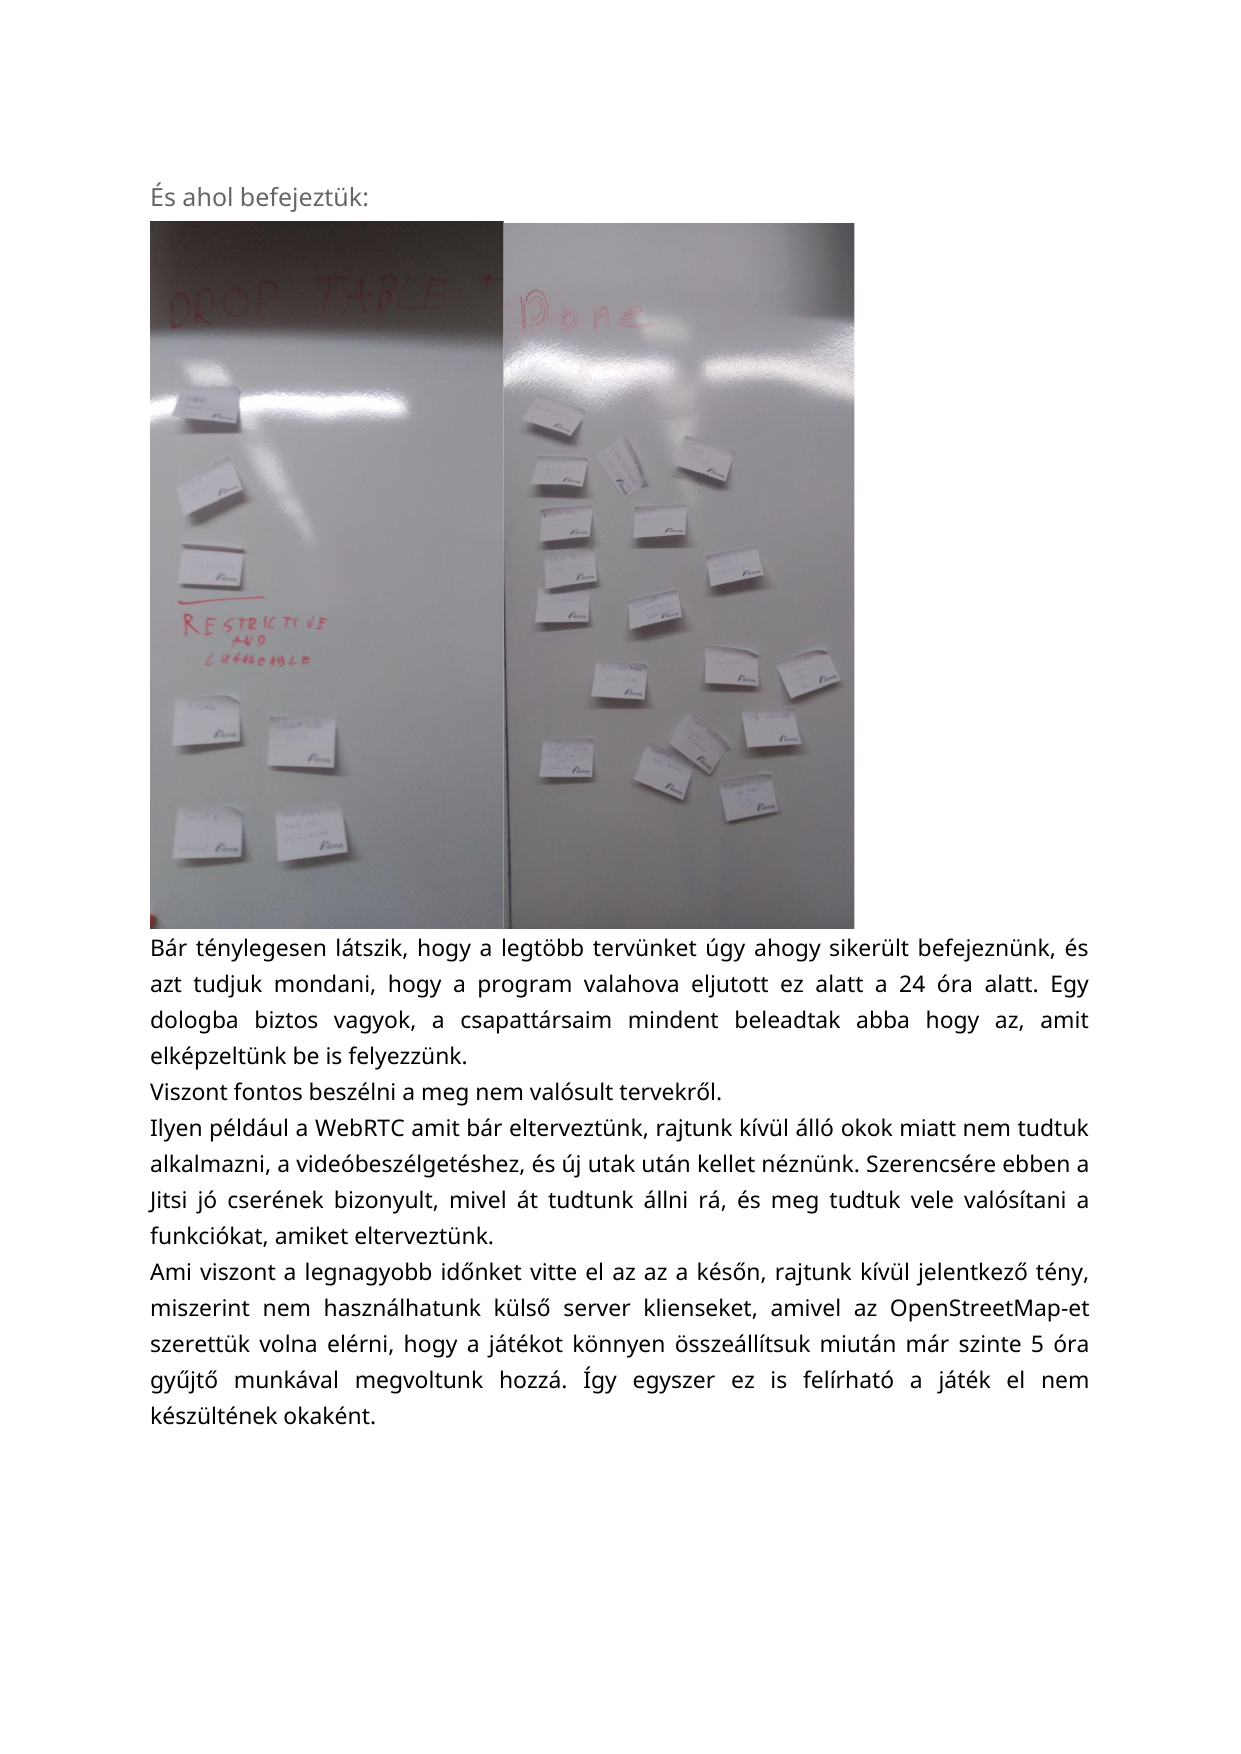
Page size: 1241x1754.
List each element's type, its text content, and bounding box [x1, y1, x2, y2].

picture [150, 221, 855, 929]
text Bár ténylegesen látszik, hogy a legtöbb tervünket úgy ahogy sikerült befejeznünk, és azt tudjuk mondani, hogy a program valahova eljutott ez alatt a 24 óra alatt. Egy dologba biztos vagyok, a csapattársaim mindent beleadtak abba hogy az, amit elképzeltünk be is felyezzünk. [150, 932, 1090, 1071]
subtitle És ahol befejeztük: [150, 179, 1090, 213]
text Ami viszont a legnagyobb időnket vitte el az az a későn, rajtunk kívül jelentkező tény, miszerint nem használhatunk külső server klienseket, amivel az OpenStreetMap-et szerettük volna elérni, hogy a játékot könnyen összeállítsuk miután már szinte 5 óra gyűjtő munkával megvoltunk hozzá. Így egyszer ez is felírható a játék el nem készültének okaként. [150, 1256, 1090, 1431]
text Viszont fontos beszélni a meg nem valósult tervekről. [150, 1076, 1090, 1107]
text Ilyen például a WebRTC amit bár elterveztünk, rajtunk kívül álló okok miatt nem tudtuk alkalmazni, a videóbeszélgetéshez, és új utak után kellet néznünk. Szerencsére ebben a Jitsi jó cserének bizonyult, mivel át tudtunk állni rá, és meg tudtuk vele valósítani a funkciókat, amiket elterveztünk. [150, 1112, 1090, 1251]
